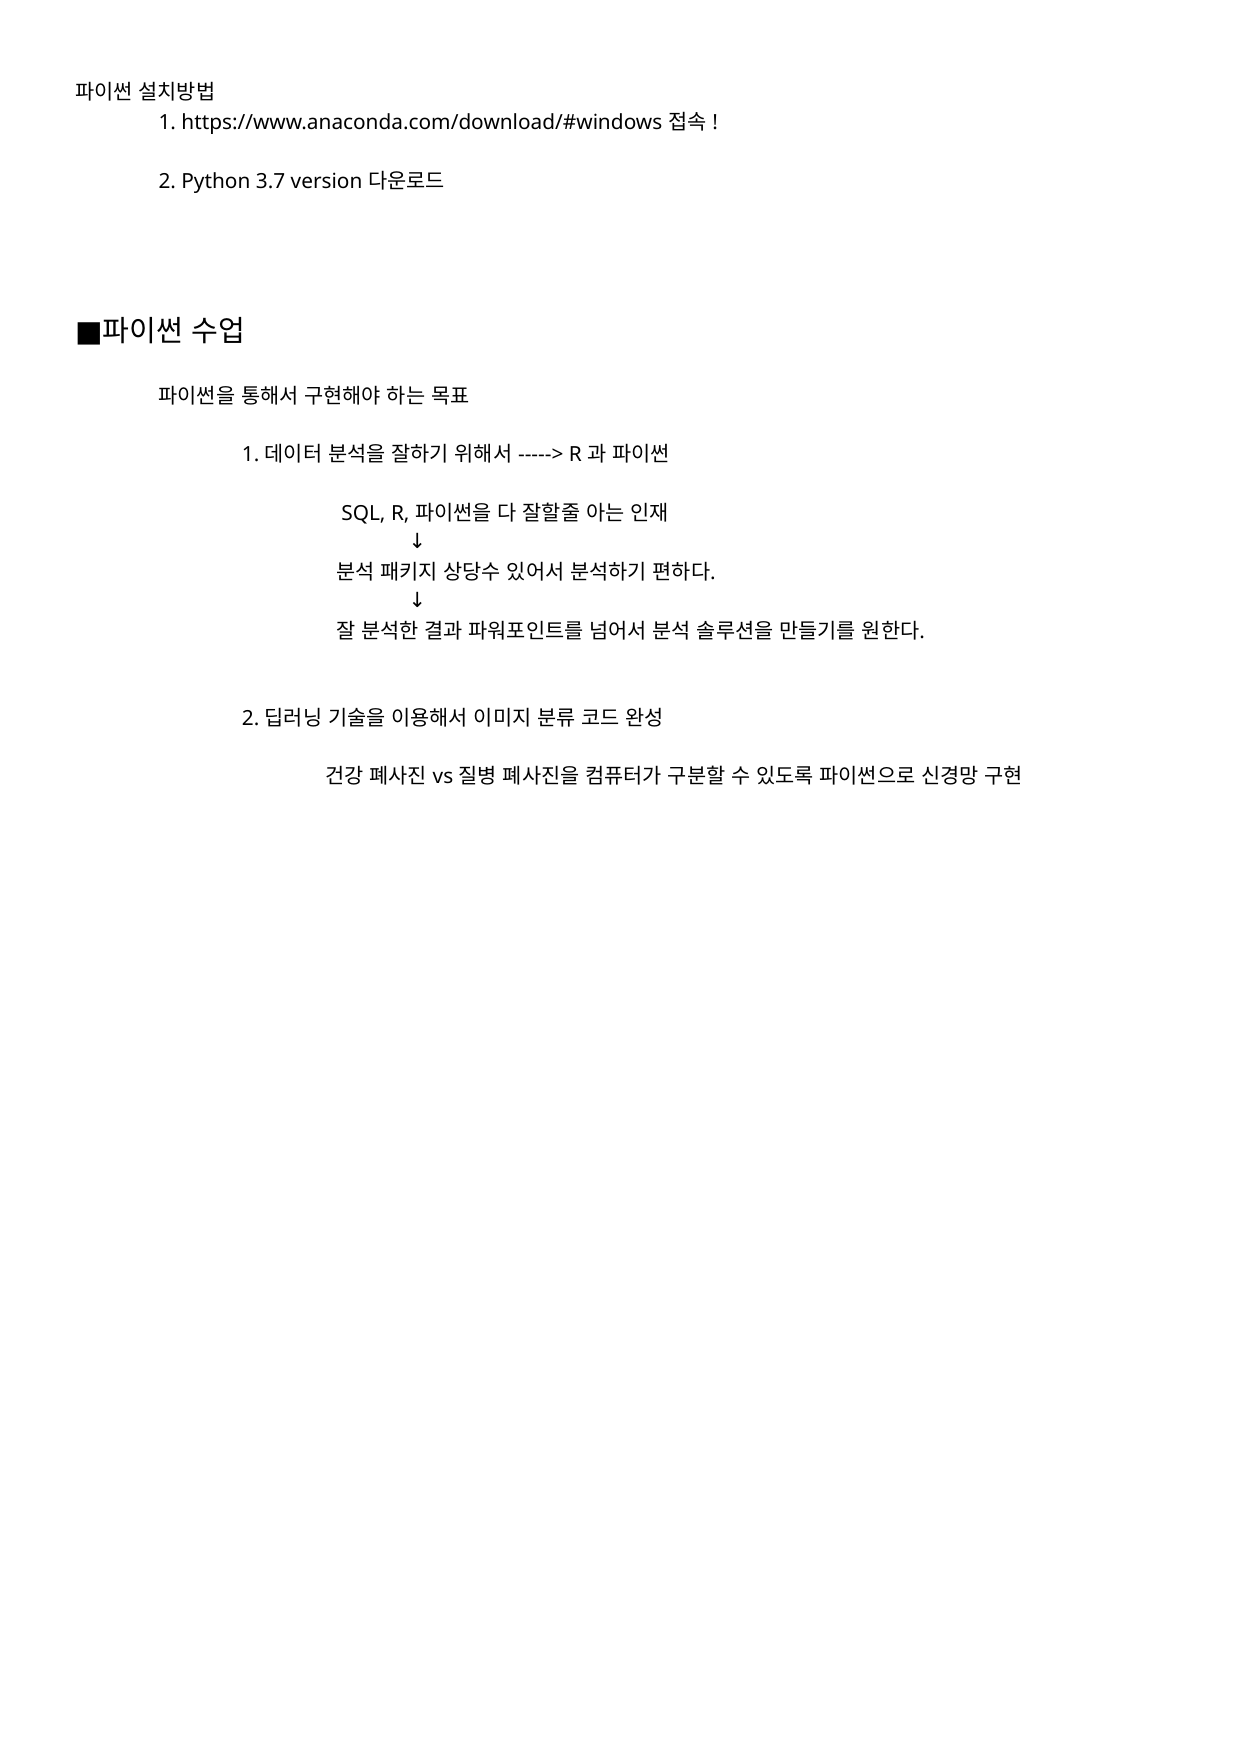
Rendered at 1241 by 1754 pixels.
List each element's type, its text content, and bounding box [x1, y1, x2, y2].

text ↓ [75, 527, 1165, 555]
text 잘 분석한 결과 파워포인트를 넘어서 분석 솔루션을 만들기를 원한다. [75, 614, 1165, 644]
text 2. 딥러닝 기술을 이용해서 이미지 분류 코드 완성 [75, 701, 1165, 731]
text ↓ [75, 585, 1165, 614]
subtitle ■파이썬 수업 [75, 308, 1165, 350]
text 1. https://www.anaconda.com/download/#windows 접속 ! [75, 105, 1165, 136]
text 분석 패키지 상당수 있어서 분석하기 편하다. [75, 555, 1165, 585]
text SQL, R, 파이썬을 다 잘할줄 아는 인재 [75, 496, 1165, 527]
text 파이썬을 통해서 구현해야 하는 목표 [75, 379, 1165, 409]
text 파이썬 설치방법 [75, 75, 1165, 105]
text 2. Python 3.7 version 다운로드 [75, 164, 1165, 194]
text 1. 데이터 분석을 잘하기 위해서 -----> R 과 파이썬 [75, 438, 1165, 468]
text 건강 폐사진 vs 질병 폐사진을 컴퓨터가 구분할 수 있도록 파이썬으로 신경망 구현 [75, 760, 1165, 790]
